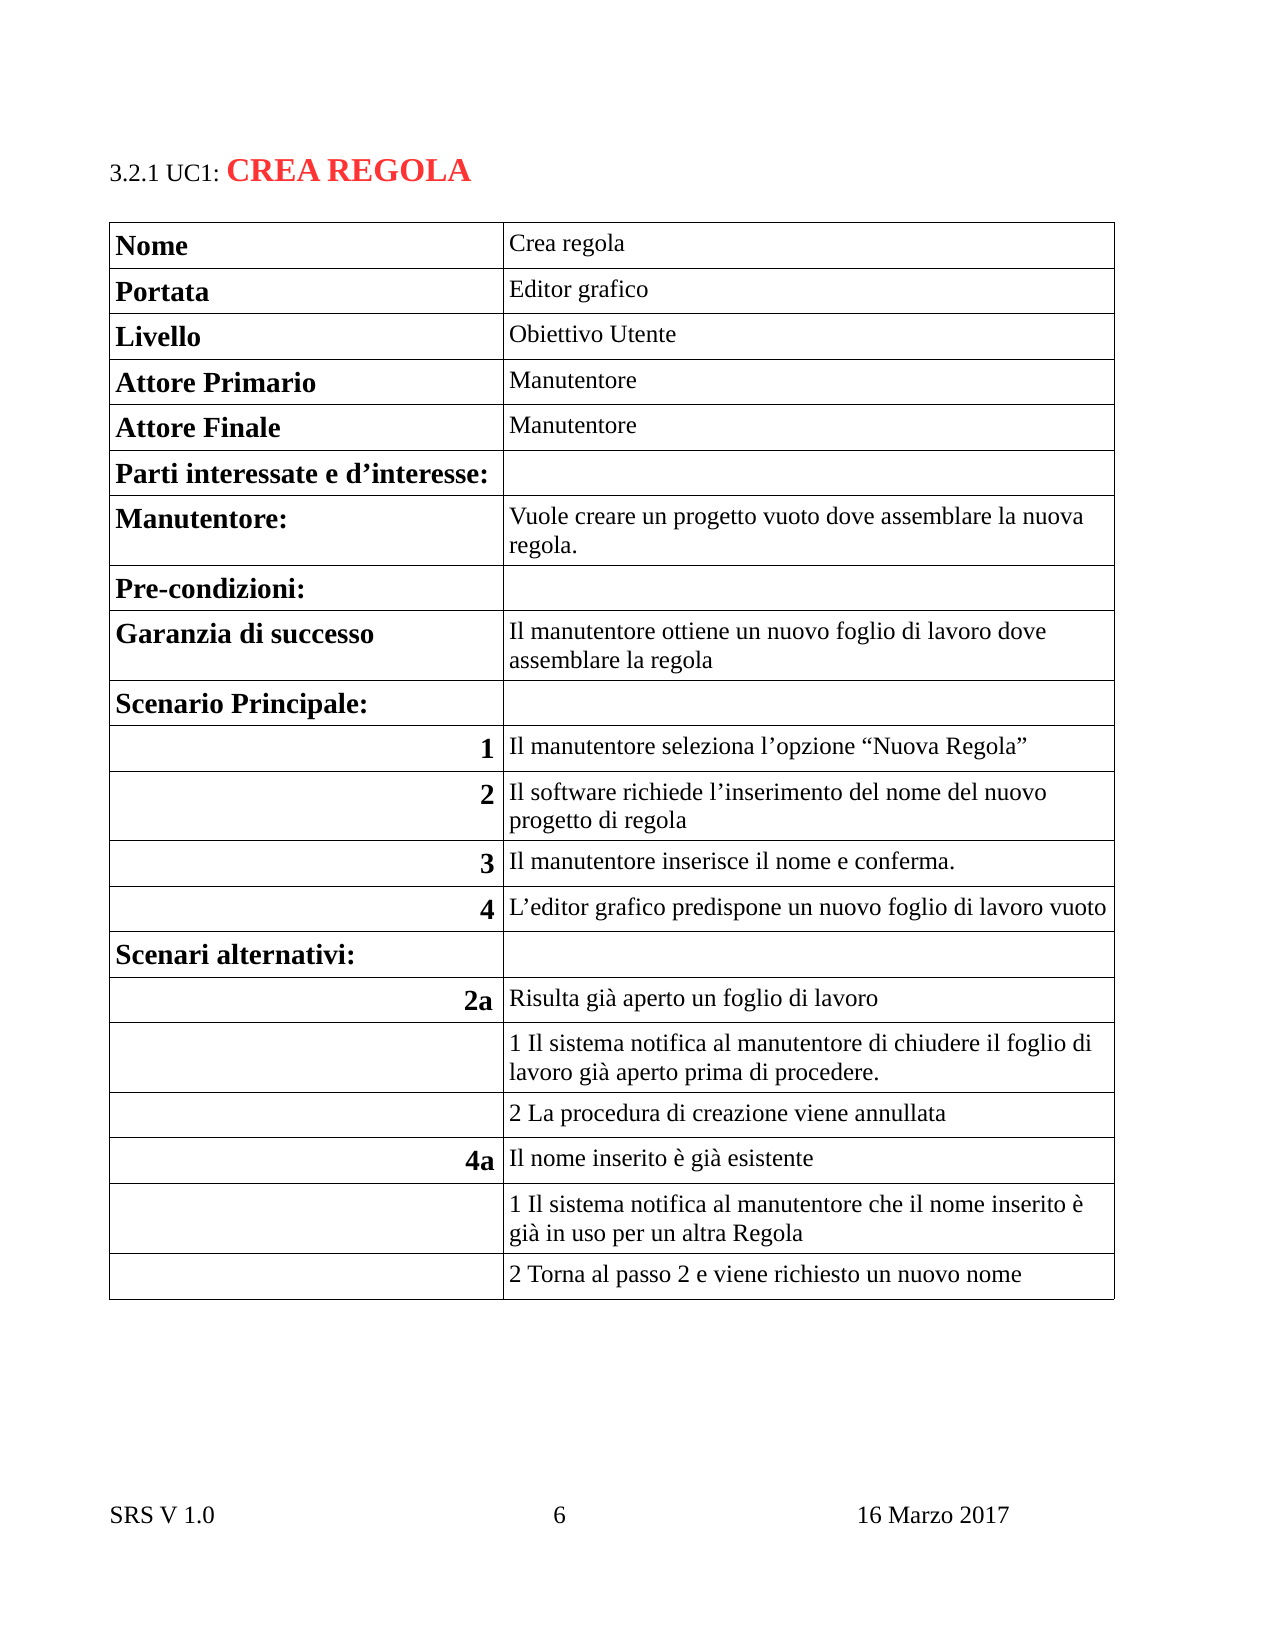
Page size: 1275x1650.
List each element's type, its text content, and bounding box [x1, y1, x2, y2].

table_cell Manutentore [504, 405, 1114, 449]
table_cell Manutentore: [110, 496, 503, 564]
table_cell Scenario Principale: [110, 681, 503, 725]
table_header Crea regola [504, 223, 1114, 267]
table_cell Scenari alternativi: [110, 932, 503, 977]
text 3.2.1 UC1: CREA REGOLA [109, 150, 1162, 188]
table_cell 1 Il sistema notifica al manutentore che il nome inserito è già in uso per un altra Regola [504, 1184, 1114, 1253]
table_cell [110, 1093, 503, 1137]
table_cell [504, 681, 1114, 725]
table_cell Attore Primario [110, 360, 503, 404]
table_cell Il manutentore ottiene un nuovo foglio di lavoro dove assemblare la regola [504, 611, 1114, 679]
table_cell Editor grafico [504, 269, 1114, 313]
table_cell [110, 1254, 503, 1299]
table_cell Obiettivo Utente [504, 314, 1114, 358]
table_header Nome [110, 223, 503, 267]
table_cell 4 [110, 887, 503, 931]
table_cell [504, 451, 1114, 495]
table_cell Risulta già aperto un foglio di lavoro [504, 978, 1114, 1022]
table_cell Il manutentore inserisce il nome e conferma. [504, 841, 1114, 886]
table_cell 2 Torna al passo 2 e viene richiesto un nuovo nome [504, 1254, 1114, 1299]
table_cell Attore Finale [110, 405, 503, 449]
table_cell Il software richiede l’inserimento del nome del nuovo progetto di regola [504, 772, 1114, 840]
table_cell 1 Il sistema notifica al manutentore di chiudere il foglio di lavoro già aperto prima di procedere. [504, 1023, 1114, 1092]
table_cell 1 [110, 726, 503, 771]
table_cell Parti interessate e d’interesse: [110, 451, 503, 495]
table_cell Il manutentore seleziona l’opzione “Nuova Regola” [504, 726, 1114, 771]
table_cell 4a [110, 1138, 503, 1183]
table_cell Il nome inserito è già esistente [504, 1138, 1114, 1183]
table_cell [504, 932, 1114, 977]
table_cell Livello [110, 314, 503, 358]
table_cell 2 [110, 772, 503, 840]
table_cell Manutentore [504, 360, 1114, 404]
table_cell 2a [110, 978, 503, 1022]
table_cell Vuole creare un progetto vuoto dove assemblare la nuova regola. [504, 496, 1114, 564]
table_cell Garanzia di successo [110, 611, 503, 679]
table_cell Pre-condizioni: [110, 566, 503, 610]
table_cell [110, 1023, 503, 1092]
table_cell [504, 566, 1114, 610]
table_cell 2 La procedura di creazione viene annullata [504, 1093, 1114, 1137]
table_cell 3 [110, 841, 503, 886]
table_cell L’editor grafico predispone un nuovo foglio di lavoro vuoto [504, 887, 1114, 931]
table_cell [110, 1184, 503, 1253]
table_cell Portata [110, 269, 503, 313]
